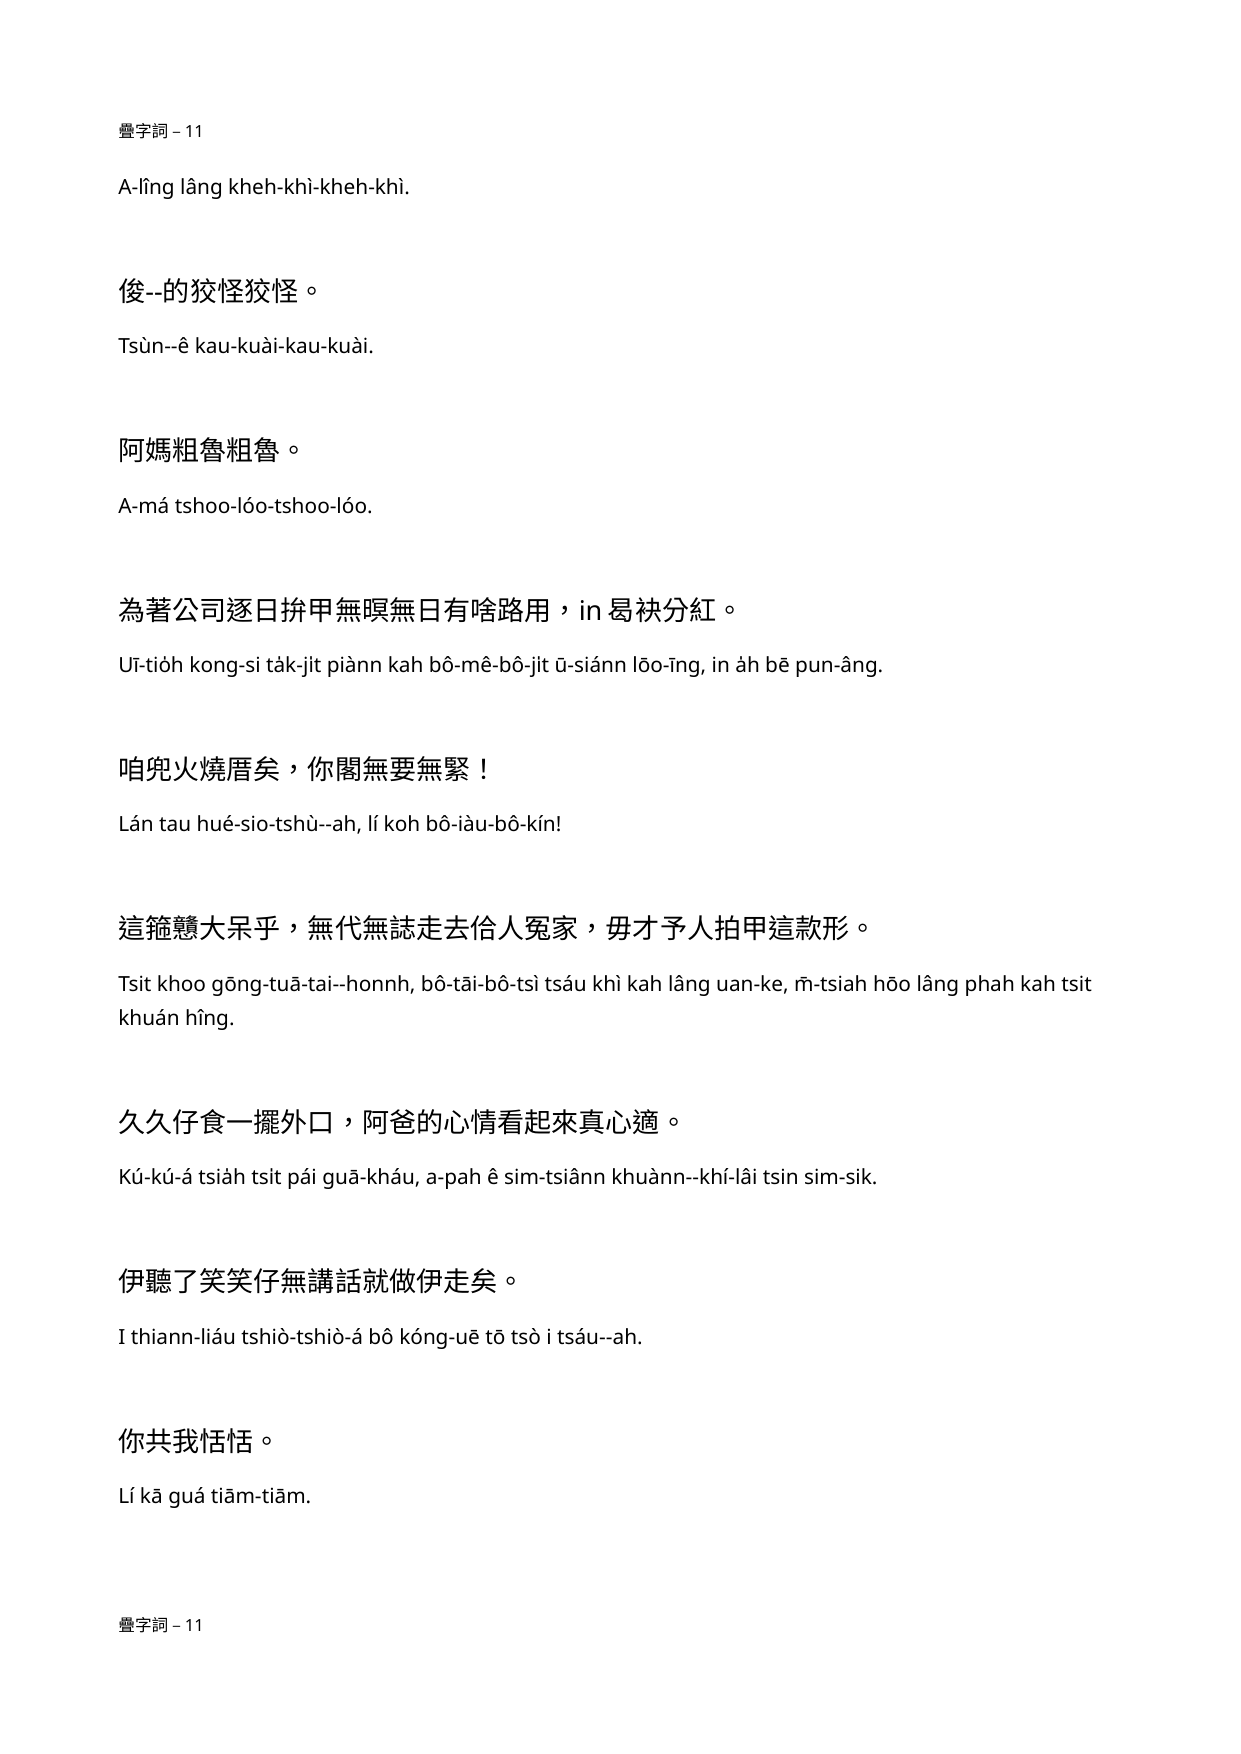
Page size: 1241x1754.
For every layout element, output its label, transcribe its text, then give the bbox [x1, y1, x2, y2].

text 久久仔食一擺外口，阿爸的心情看起來真心適。 [118, 1101, 1122, 1140]
text Lán tau hué-sio-tshù--ah, lí koh bô-iàu-bô-kín! [118, 809, 1122, 838]
text Tsùn--ê kau-kuài-kau-kuài. [118, 331, 1122, 360]
text 伊聽了笑笑仔無講話就做伊走矣。 [118, 1260, 1122, 1299]
text 這箍戇大呆乎，無代無誌走去佮人冤家，毋才予人拍甲這款形。 [118, 907, 1122, 947]
text Uī-tio̍h kong-si ta̍k-ji̍t piànn kah bô-mê-bô-ji̍t ū-siánn lōo-īng, in a̍h bē pun-âng. [118, 650, 1122, 679]
text A-má tshoo-lóo-tshoo-lóo. [118, 491, 1122, 519]
text Lí kā guá tiām-tiām. [118, 1481, 1122, 1509]
text 俊--的狡怪狡怪。 [118, 269, 1122, 309]
text 咱兜火燒厝矣，你閣無要無緊！ [118, 748, 1122, 787]
text 阿媽粗魯粗魯。 [118, 429, 1122, 468]
text 為著公司逐日拚甲無暝無日有啥路用，in曷袂分紅。 [118, 588, 1122, 628]
text Kú-kú-á tsia̍h tsi̍t pái guā-kháu, a-pah ê sim-tsiânn khuànn--khí-lâi tsin sim-sik. [118, 1162, 1122, 1191]
text A-lîng lâng kheh-khì-kheh-khì. [118, 172, 1122, 200]
text I thiann-liáu tshiò-tshiò-á bô kóng-uē tō tsò i tsáu--ah. [118, 1322, 1122, 1350]
text 你共我恬恬。 [118, 1419, 1122, 1459]
text Tsit khoo gōng-tuā-tai--honnh, bô-tāi-bô-tsì tsáu khì kah lâng uan-ke, m̄-tsiah hōo lâng phah kah tsit khuán hîng. [118, 969, 1122, 1031]
